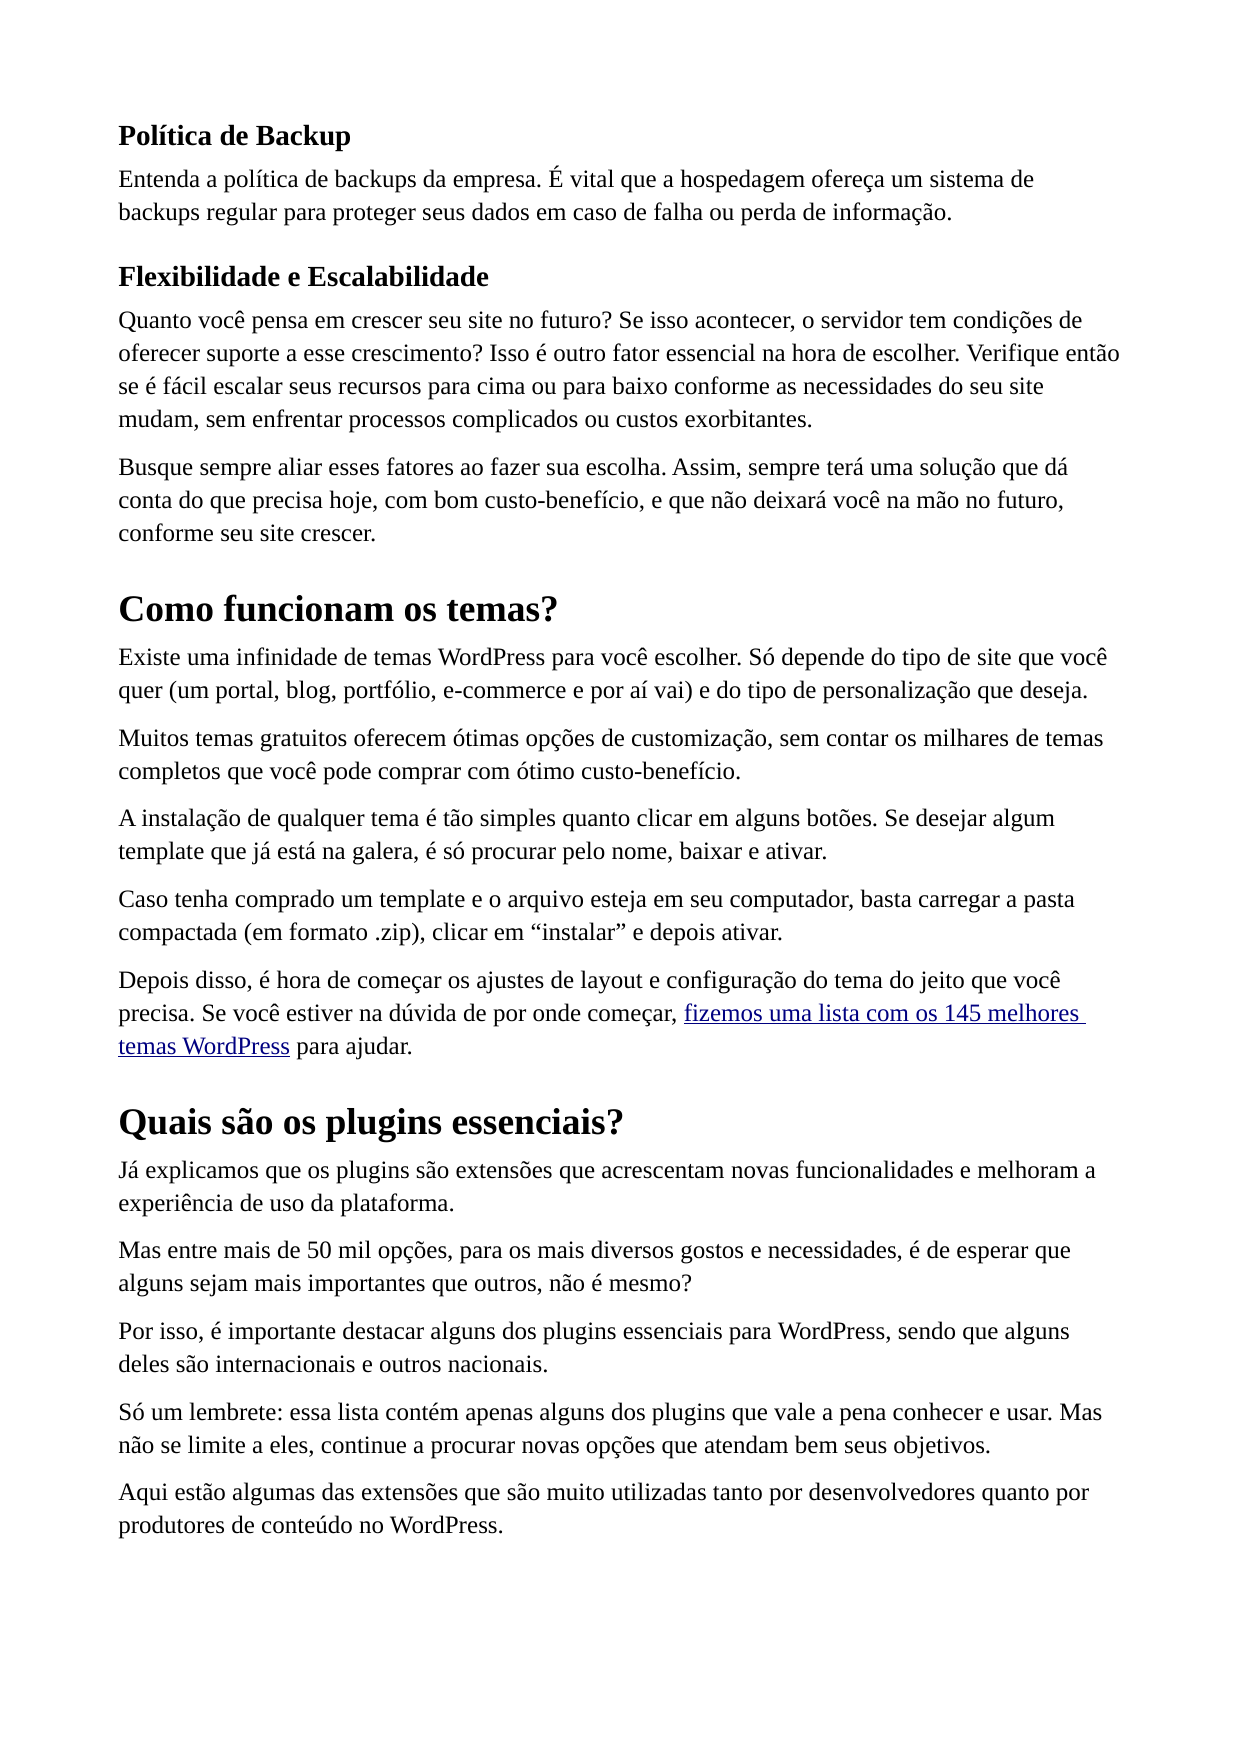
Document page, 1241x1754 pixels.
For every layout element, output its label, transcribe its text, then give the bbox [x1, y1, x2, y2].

text Aqui estão algumas das extensões que são muito utilizadas tanto por desenvolvedores quanto por produtores de conteúdo no WordPress. [118, 1477, 1122, 1539]
text Depois disso, é hora de começar os ajustes de layout e configuração do tema do jeito que você precisa. Se você estiver na dúvida de por onde começar, fizemos uma lista com os 145 melhores temas WordPress para ajudar. [118, 965, 1122, 1059]
text Mas entre mais de 50 mil opções, para os mais diversos gostos e necessidades, é de esperar que alguns sejam mais importantes que outros, não é mesmo? [118, 1235, 1122, 1297]
subtitle Política de Backup [118, 118, 1122, 152]
subtitle Flexibilidade e Escalabilidade [118, 259, 1122, 293]
text Entenda a política de backups da empresa. É vital que a hospedagem ofereça um sistema de backups regular para proteger seus dados em caso de falha ou perda de informação. [118, 164, 1122, 226]
text Existe uma infinidade de temas WordPress para você escolher. Só depende do tipo de site que você quer (um portal, blog, portfólio, e-commerce e por aí vai) e do tipo de personalização que deseja. [118, 642, 1122, 704]
subtitle Como funcionam os temas? [118, 587, 1122, 630]
text A instalação de qualquer tema é tão simples quanto clicar em alguns botões. Se desejar algum template que já está na galera, é só procurar pelo nome, baixar e ativar. [118, 803, 1122, 865]
text Quanto você pensa em crescer seu site no futuro? Se isso acontecer, o servidor tem condições de oferecer suporte a esse crescimento? Isso é outro fator essencial na hora de escolher. Verifique então se é fácil escalar seus recursos para cima ou para baixo conforme as necessidades do seu site mudam, sem enfrentar processos complicados ou custos exorbitantes. [118, 305, 1122, 433]
text Só um lembrete: essa lista contém apenas alguns dos plugins que vale a pena conhecer e usar. Mas não se limite a eles, continue a procurar novas opções que atendam bem seus objetivos. [118, 1397, 1122, 1458]
subtitle Quais são os plugins essenciais? [118, 1099, 1122, 1142]
text Já explicamos que os plugins são extensões que acrescentam novas funcionalidades e melhoram a experiência de uso da plataforma. [118, 1155, 1122, 1217]
text Busque sempre aliar esses fatores ao fazer sua escolha. Assim, sempre terá uma solução que dá conta do que precisa hoje, com bom custo-benefício, e que não deixará você na mão no futuro, conforme seu site crescer. [118, 452, 1122, 547]
text Por isso, é importante destacar alguns dos plugins essenciais para WordPress, sendo que alguns deles são internacionais e outros nacionais. [118, 1316, 1122, 1378]
text Muitos temas gratuitos oferecem ótimas opções de customização, sem contar os milhares de temas completos que você pode comprar com ótimo custo-benefício. [118, 723, 1122, 784]
text Caso tenha comprado um template e o arquivo esteja em seu computador, basta carregar a pasta compactada (em formato .zip), clicar em “instalar” e depois ativar. [118, 884, 1122, 946]
